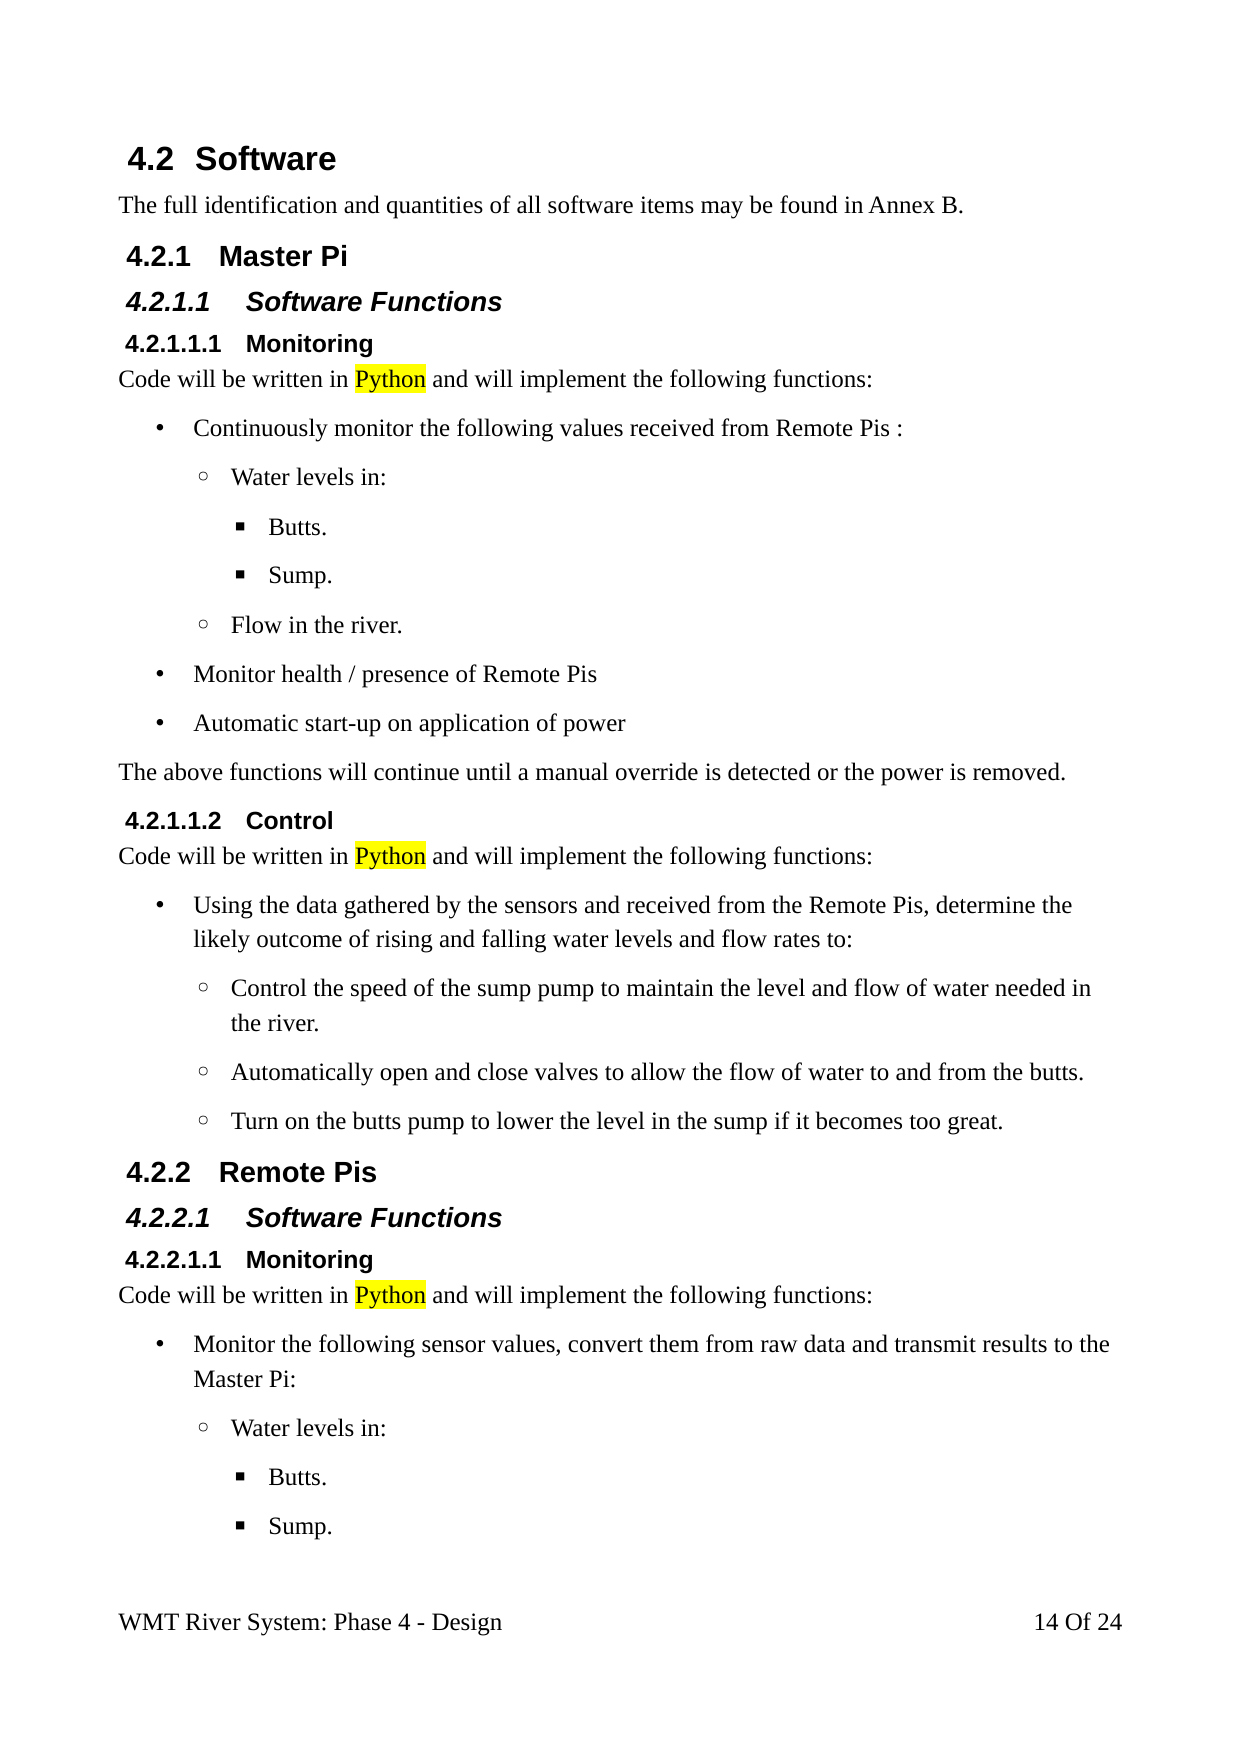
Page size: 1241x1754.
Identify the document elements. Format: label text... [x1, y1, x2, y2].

list Water levels in: [193, 462, 1122, 491]
list Automatic start-up on application of power [156, 708, 1122, 737]
subtitle Control [118, 806, 1122, 834]
list Sump. [231, 1511, 1122, 1540]
subtitle Software Functions [118, 285, 1122, 317]
subtitle Master Pi [118, 239, 1122, 273]
list Butts. [231, 512, 1122, 540]
subtitle Monitoring [118, 329, 1122, 358]
text The above functions will continue until a manual override is detected or the power is removed. [118, 757, 1122, 786]
subtitle Monitoring [118, 1245, 1122, 1274]
list Sump. [231, 561, 1122, 589]
text Code will be written in Python and will implement the following functions: [118, 364, 1122, 393]
list Flow in the river. [193, 610, 1122, 638]
list Turn on the butts pump to lower the level in the sump if it becomes too great. [193, 1106, 1122, 1135]
list Water levels in: [193, 1413, 1122, 1442]
list Using the data gathered by the sensors and received from the Remote Pis, determine the likely outcome of rising and falling water levels and flow rates to: [156, 890, 1122, 953]
list Monitor health / presence of Remote Pis [156, 659, 1122, 687]
subtitle Software Functions [118, 1201, 1122, 1233]
text Code will be written in Python and will implement the following functions: [118, 841, 1122, 869]
text The full identification and quantities of all software items may be found in Annex B. [118, 190, 1122, 219]
subtitle Remote Pis [118, 1155, 1122, 1188]
list Continuously monitor the following values received from Remote Pis : [156, 413, 1122, 442]
text Code will be written in Python and will implement the following functions: [118, 1280, 1122, 1309]
list Monitor the following sensor values, convert them from raw data and transmit results to the Master Pi: [156, 1329, 1122, 1392]
list Automatically open and close valves to allow the flow of water to and from the butts. [193, 1057, 1122, 1086]
list Control the speed of the sump pump to maintain the level and flow of water needed in the river. [193, 973, 1122, 1037]
list Butts. [231, 1462, 1122, 1491]
subtitle Software [118, 139, 1122, 178]
